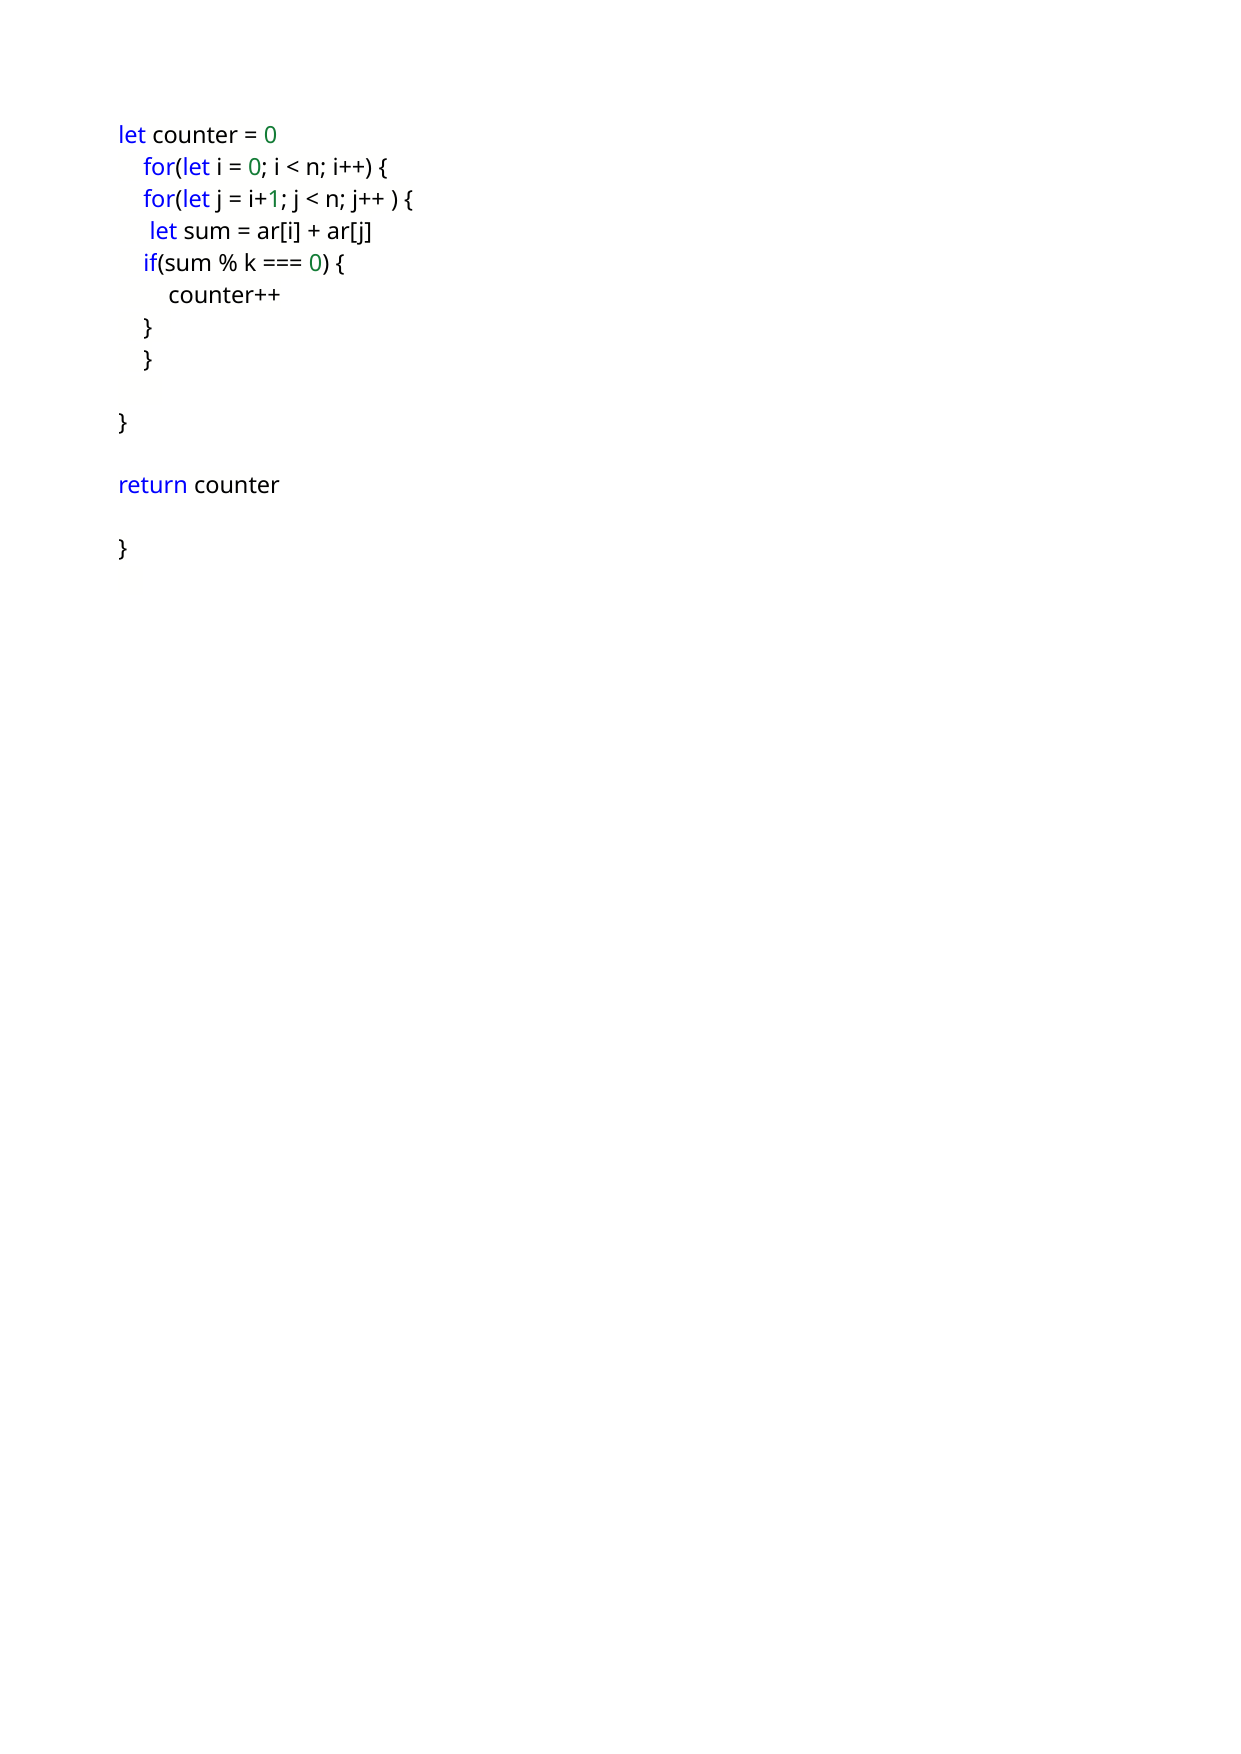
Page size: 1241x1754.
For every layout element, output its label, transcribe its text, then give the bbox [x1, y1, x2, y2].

text } [118, 310, 1122, 342]
text } [118, 405, 1122, 437]
text return counter [118, 468, 1122, 500]
text counter++ [118, 278, 1122, 310]
text for(let i = 0; i < n; i++) { [118, 150, 1122, 182]
text let sum = ar[i] + ar[j] [118, 214, 1122, 246]
text let counter = 0 [118, 118, 1122, 150]
text if(sum % k === 0) { [118, 246, 1122, 278]
text } [118, 532, 1122, 564]
text for(let j = i+1; j < n; j++ ) { [118, 182, 1122, 214]
text } [118, 342, 1122, 374]
